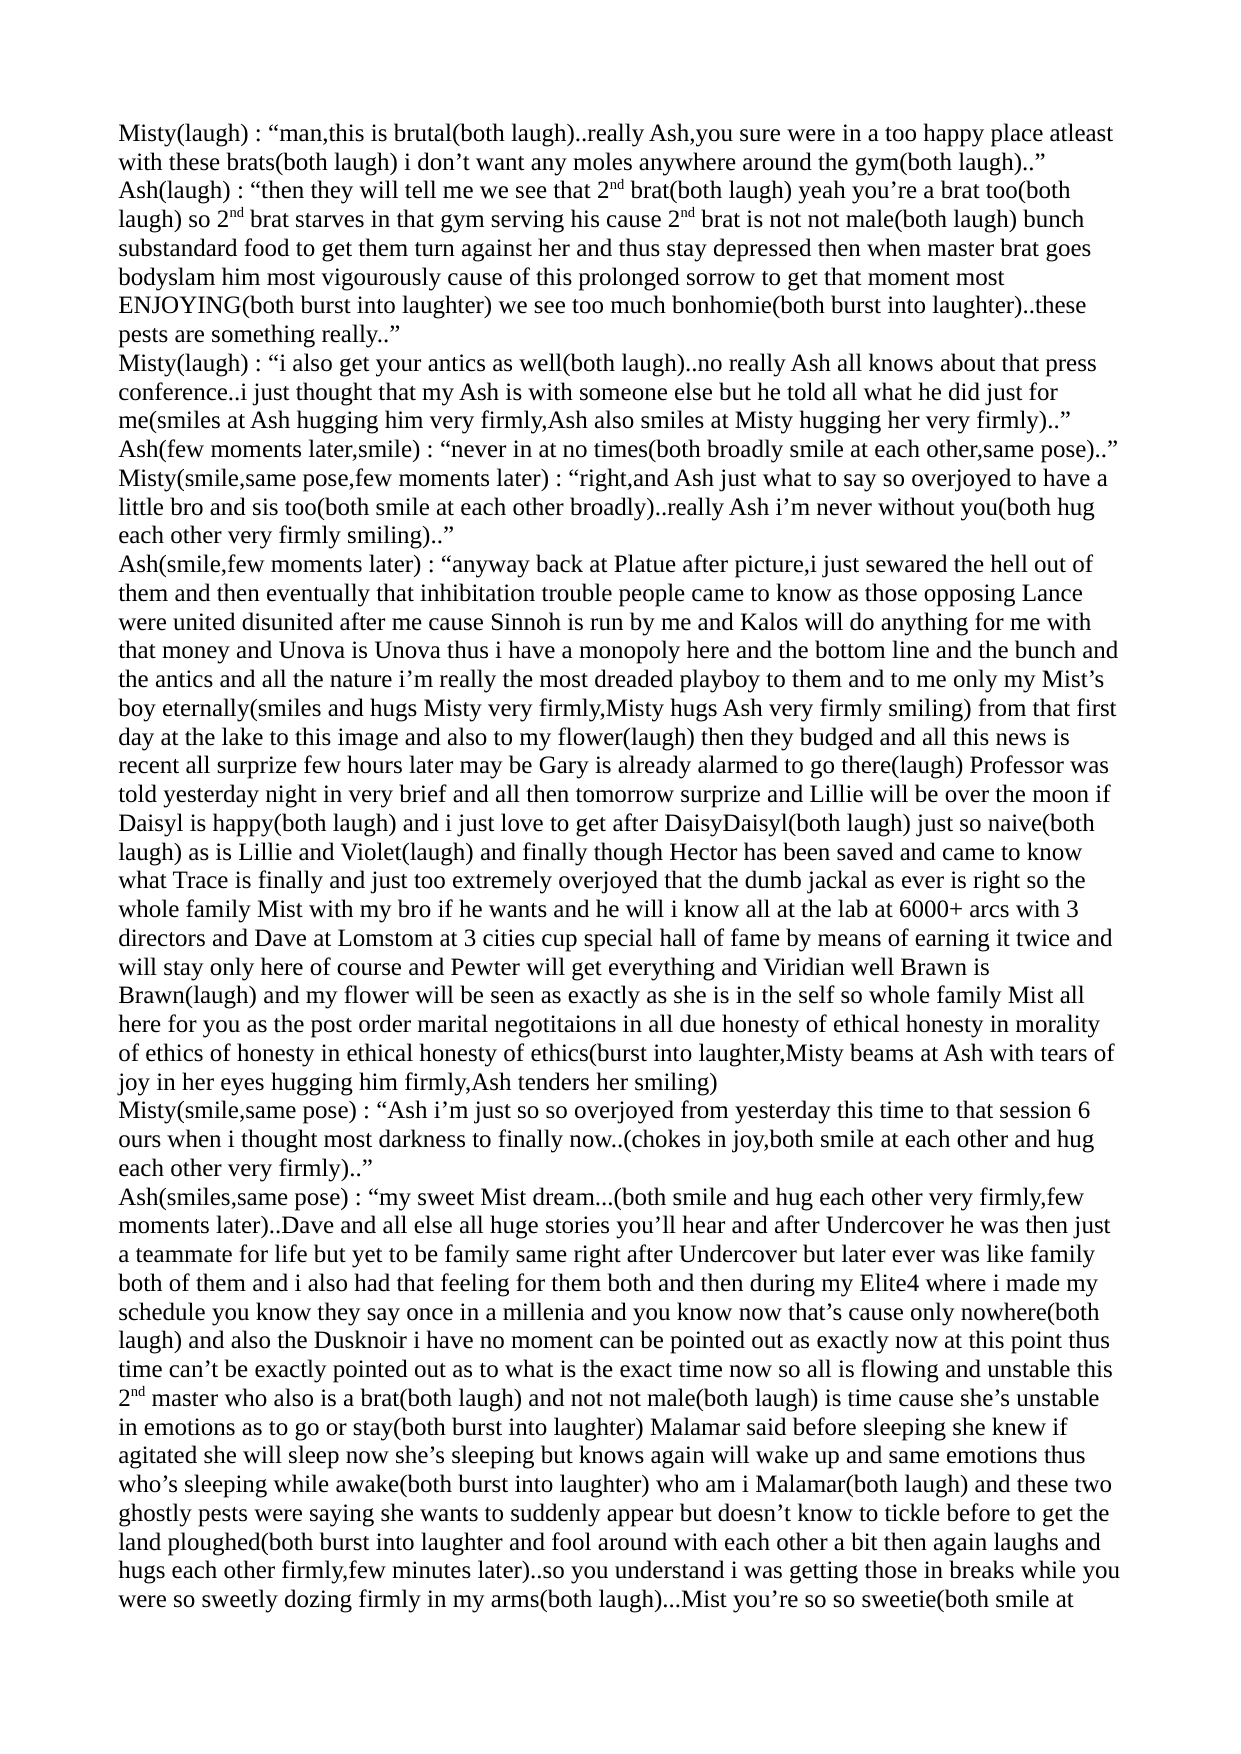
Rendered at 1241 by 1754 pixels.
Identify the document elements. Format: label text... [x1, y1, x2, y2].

text Misty(smile,same pose,few moments later) : “right,and Ash just what to say so overjoyed to have a little bro and sis too(both smile at each other broadly)..really Ash i’m never without you(both hug each other very firmly smiling)..” [118, 463, 1122, 549]
text Ash(smiles,same pose) : “my sweet Mist dream...(both smile and hug each other very firmly,few moments later)..Dave and all else all huge stories you’ll hear and after Undercover he was then just a teammate for life but yet to be family same right after Undercover but later ever was like family both of them and i also had that feeling for them both and then during my Elite4 where i made my schedule you know they say once in a millenia and you know now that’s cause only nowhere(both laugh) and also the Dusknoir i have no moment can be pointed out as exactly now at this point thus time can’t be exactly pointed out as to what is the exact time now so all is flowing and unstable this 2nd master who also is a brat(both laugh) and not not male(both laugh) is time cause she’s unstable in emotions as to go or stay(both burst into laughter) Malamar said before sleeping she knew if agitated she will sleep now she’s sleeping but knows again will wake up and same emotions thus who’s sleeping while awake(both burst into laughter) who am i Malamar(both laugh) and these two ghostly pests were saying she wants to suddenly appear but doesn’t know to tickle before to get the land ploughed(both burst into laughter and fool around with each other a bit then again laughs and hugs each other firmly,few minutes later)..so you understand i was getting those in breaks while you were so sweetly dozing firmly in my arms(both laugh)...Mist you’re so so sweetie(both smile at [118, 1182, 1122, 1613]
text Misty(laugh) : “i also get your antics as well(both laugh)..no really Ash all knows about that press conference..i just thought that my Ash is with someone else but he told all what he did just for me(smiles at Ash hugging him very firmly,Ash also smiles at Misty hugging her very firmly)..” [118, 348, 1122, 434]
text Ash(laugh) : “then they will tell me we see that 2nd brat(both laugh) yeah you’re a brat too(both laugh) so 2nd brat starves in that gym serving his cause 2nd brat is not not male(both laugh) bunch substandard food to get them turn against her and thus stay depressed then when master brat goes bodyslam him most vigourously cause of this prolonged sorrow to get that moment most ENJOYING(both burst into laughter) we see too much bonhomie(both burst into laughter)..these pests are something really..” [118, 176, 1122, 348]
text Misty(smile,same pose) : “Ash i’m just so so overjoyed from yesterday this time to that session 6 ours when i thought most darkness to finally now..(chokes in joy,both smile at each other and hug each other very firmly)..” [118, 1096, 1122, 1182]
text Ash(smile,few moments later) : “anyway back at Platue after picture,i just sewared the hell out of them and then eventually that inhibitation trouble people came to know as those opposing Lance were united disunited after me cause Sinnoh is run by me and Kalos will do anything for me with that money and Unova is Unova thus i have a monopoly here and the bottom line and the bunch and the antics and all the nature i’m really the most dreaded playboy to them and to me only my Mist’s boy eternally(smiles and hugs Misty very firmly,Misty hugs Ash very firmly smiling) from that first day at the lake to this image and also to my flower(laugh) then they budged and all this news is recent all surprize few hours later may be Gary is already alarmed to go there(laugh) Professor was told yesterday night in very brief and all then tomorrow surprize and Lillie will be over the moon if Daisyl is happy(both laugh) and i just love to get after DaisyDaisyl(both laugh) just so naive(both laugh) as is Lillie and Violet(laugh) and finally though Hector has been saved and came to know what Trace is finally and just too extremely overjoyed that the dumb jackal as ever is right so the whole family Mist with my bro if he wants and he will i know all at the lab at 6000+ arcs with 3 directors and Dave at Lomstom at 3 cities cup special hall of fame by means of earning it twice and will stay only here of course and Pewter will get everything and Viridian well Brawn is Brawn(laugh) and my flower will be seen as exactly as she is in the self so whole family Mist all here for you as the post order marital negotitaions in all due honesty of ethical honesty in morality of ethics of honesty in ethical honesty of ethics(burst into laughter,Misty beams at Ash with tears of joy in her eyes hugging him firmly,Ash tenders her smiling) [118, 549, 1122, 1096]
text Ash(few moments later,smile) : “never in at no times(both broadly smile at each other,same pose)..” [118, 434, 1122, 463]
text Misty(laugh) : “man,this is brutal(both laugh)..really Ash,you sure were in a too happy place atleast with these brats(both laugh) i don’t want any moles anywhere around the gym(both laugh)..” [118, 118, 1122, 176]
